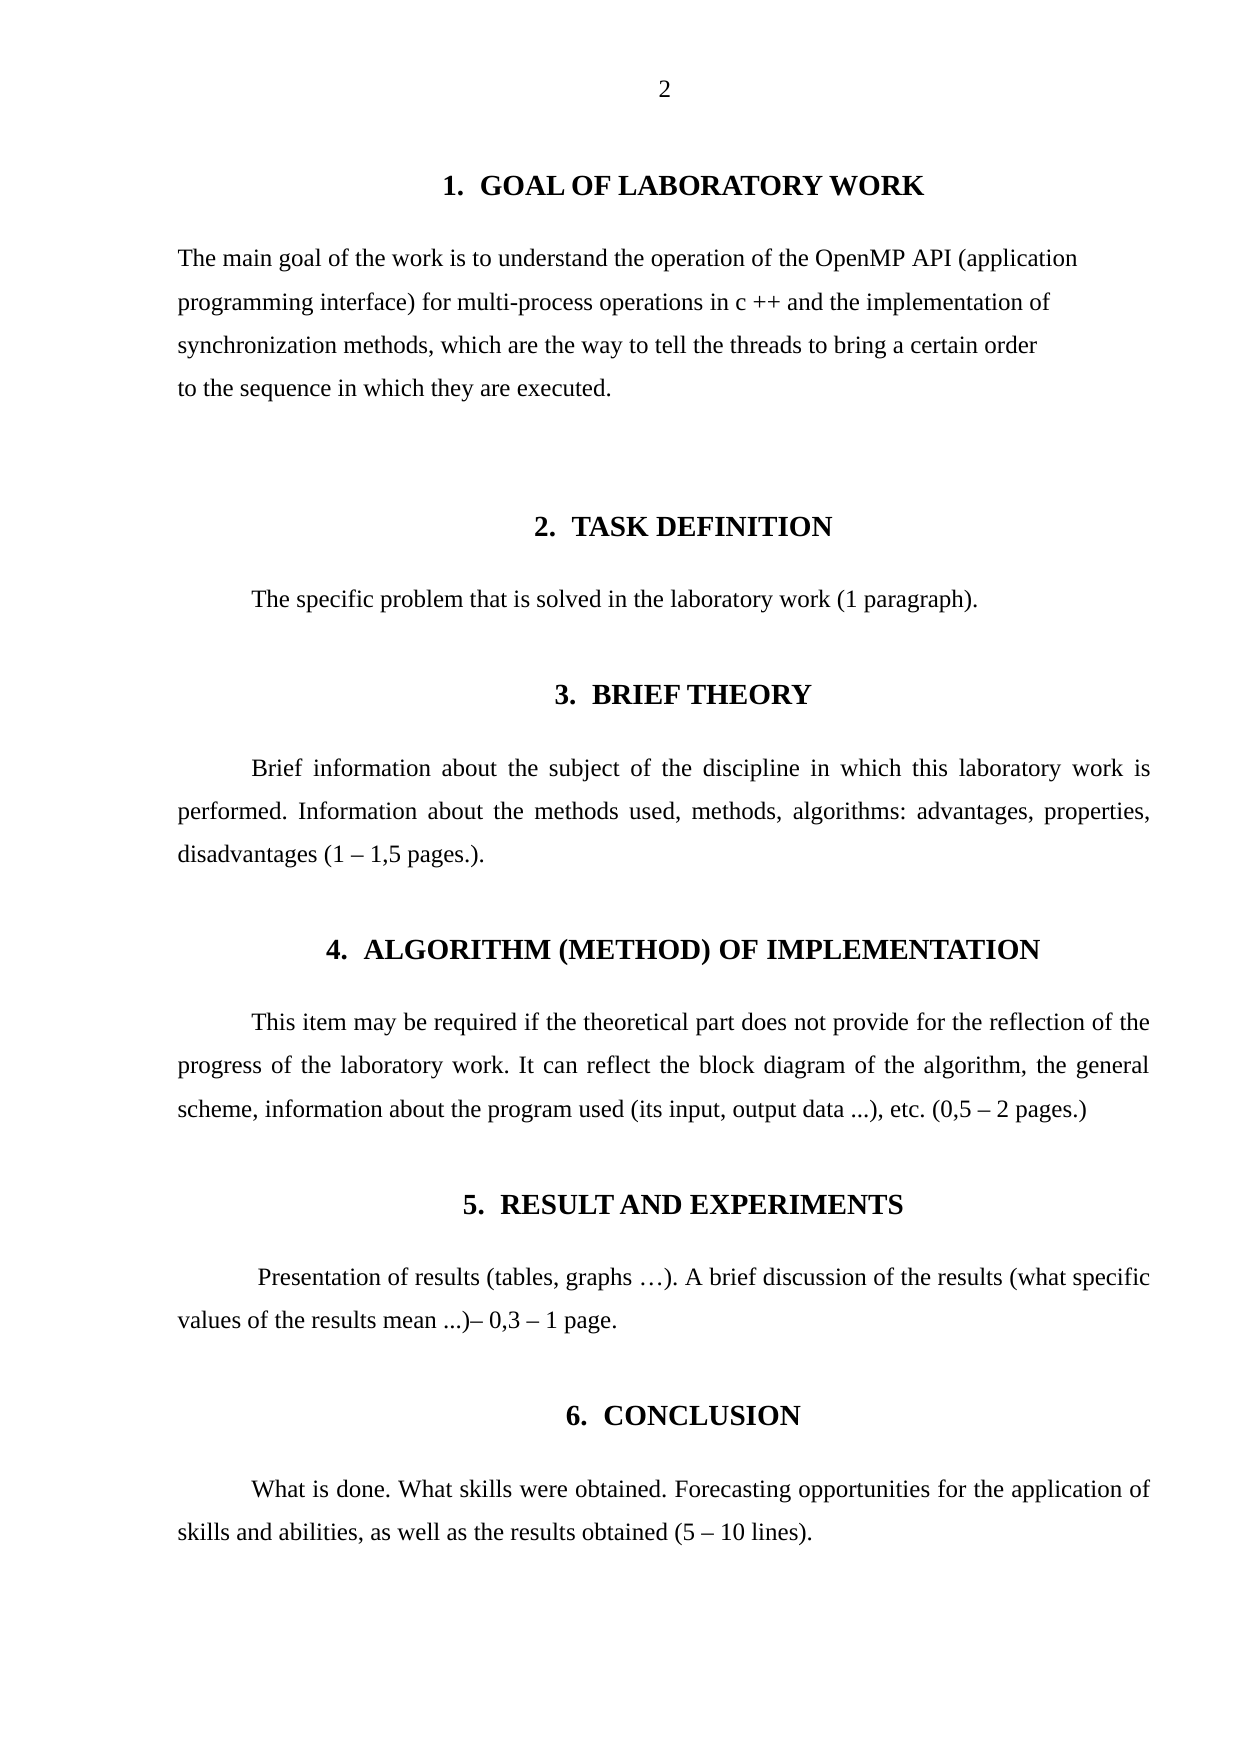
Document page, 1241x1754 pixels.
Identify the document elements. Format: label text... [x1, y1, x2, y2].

subtitle Conclusion [215, 1398, 1152, 1432]
text synchronization methods, which are the way to tell the threads to bring a certain order [177, 330, 1152, 358]
text Brief information about the subject of the discipline in which this laboratory work is performed. Information about the methods used, methods, algorithms: advantages, properties, disadvantages (1 – 1,5 pages.). [177, 753, 1152, 868]
text This item may be required if the theoretical part does not provide for the reflection of the progress of the laboratory work. It can reflect the block diagram of the algorithm, the general scheme, information about the program used (its input, output data ...), etc. (0,5 – 2 pages.) [177, 1007, 1152, 1122]
subtitle goal of laboratory work [215, 168, 1152, 202]
subtitle ALGORITHM (METHOD) of IMPLEMENTATION [215, 932, 1152, 966]
text programming interface) for multi-process operations in c ++ and the implementation of [177, 287, 1152, 315]
text to the sequence in which they are executed. [177, 373, 1152, 402]
subtitle Result And Experiments [215, 1187, 1152, 1220]
subtitle Brief Theory [215, 677, 1152, 711]
text The specific problem that is solved in the laboratory work (1 paragraph). [177, 584, 1152, 613]
text What is done. What skills were obtained. Forecasting opportunities for the application of skills and abilities, as well as the results obtained (5 – 10 lines). [177, 1474, 1152, 1546]
subtitle Task Definition [215, 509, 1152, 543]
text Presentation of results (tables, graphs …). A brief discussion of the results (what specific values of the results mean ...)– 0,3 – 1 page. [177, 1262, 1152, 1334]
text The main goal of the work is to understand the operation of the OpenMP API (application [177, 243, 1152, 272]
